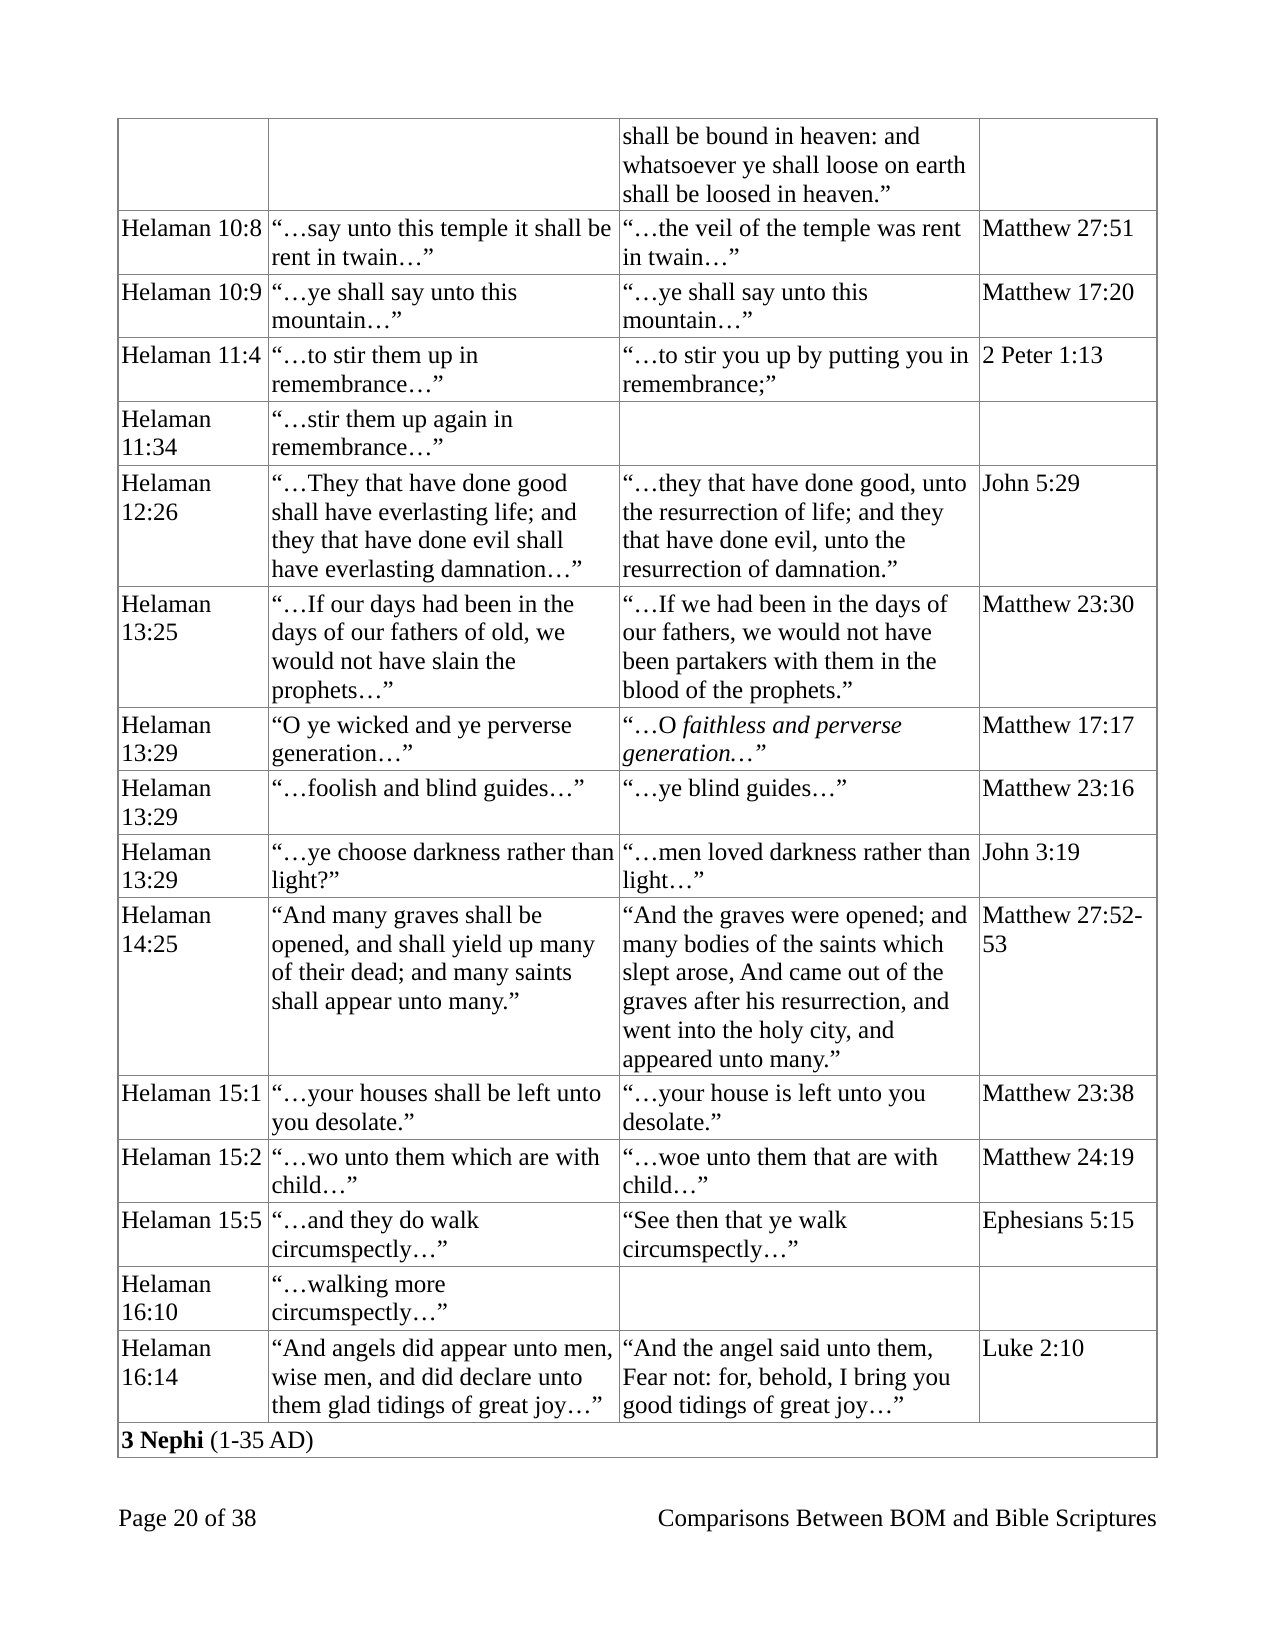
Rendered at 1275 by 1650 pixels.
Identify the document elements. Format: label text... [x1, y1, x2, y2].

table_cell “…the veil of the temple was rent in twain…” [620, 211, 979, 274]
table_cell Luke 2:10 [980, 1331, 1156, 1422]
table_cell Matthew 17:20 [980, 275, 1156, 337]
table_cell “…and they do walk circumspectly…” [269, 1203, 619, 1266]
table_cell Helaman 13:29 [119, 708, 268, 770]
table_cell Helaman 16:14 [119, 1331, 268, 1422]
table_cell [980, 402, 1156, 465]
table_cell [980, 1267, 1156, 1330]
table_cell “…stir them up again in remembrance…” [269, 402, 619, 465]
table_cell 3 Nephi (1-35 AD) [119, 1423, 1156, 1457]
table_cell Helaman 11:4 [119, 338, 268, 401]
table_cell “…to stir them up in remembrance…” [269, 338, 619, 401]
table_cell “…your house is left unto you desolate.” [620, 1076, 979, 1139]
table_cell Helaman 15:1 [119, 1076, 268, 1139]
table_cell [620, 402, 979, 465]
table_cell Helaman 13:29 [119, 771, 268, 833]
table_cell “See then that ye walk circumspectly…” [620, 1203, 979, 1266]
table_cell “…ye shall say unto this mountain…” [620, 275, 979, 337]
table_cell Helaman 10:8 [119, 211, 268, 274]
table_cell [620, 1267, 979, 1330]
table_cell “…walking more circumspectly…” [269, 1267, 619, 1330]
table_cell Matthew 27:51 [980, 211, 1156, 274]
table_cell shall be bound in heaven: and whatsoever ye shall loose on earth shall be loosed in heaven.” [620, 119, 979, 210]
table_cell [980, 119, 1156, 210]
table_cell “…They that have done good shall have everlasting life; and they that have done evil shall have everlasting damnation…” [269, 466, 619, 586]
table_cell “…wo unto them which are with child…” [269, 1140, 619, 1202]
table_cell John 3:19 [980, 835, 1156, 897]
table_cell “…say unto this temple it shall be rent in twain…” [269, 211, 619, 274]
table_cell “And many graves shall be opened, and shall yield up many of their dead; and many saints shall appear unto many.” [269, 898, 619, 1075]
table_cell Helaman 15:5 [119, 1203, 268, 1266]
table_cell “…your houses shall be left unto you desolate.” [269, 1076, 619, 1139]
table_cell “And angels did appear unto men, wise men, and did declare unto them glad tidings of great joy…” [269, 1331, 619, 1422]
table_cell “O ye wicked and ye perverse generation…” [269, 708, 619, 770]
table_cell Helaman 14:25 [119, 898, 268, 1075]
table_cell “…ye choose darkness rather than light?” [269, 835, 619, 897]
table_cell “…they that have done good, unto the resurrection of life; and they that have done evil, unto the resurrection of damnation.” [620, 466, 979, 586]
table_cell “And the angel said unto them, Fear not: for, behold, I bring you good tidings of great joy…” [620, 1331, 979, 1422]
table_cell “…woe unto them that are with child…” [620, 1140, 979, 1202]
table_cell Helaman 10:9 [119, 275, 268, 337]
table_cell “And the graves were opened; and many bodies of the saints which slept arose, And came out of the graves after his resurrection, and went into the holy city, and appeared unto many.” [620, 898, 979, 1075]
table_cell “…If we had been in the days of our fathers, we would not have been partakers with them in the blood of the prophets.” [620, 587, 979, 707]
table_cell “…ye blind guides…” [620, 771, 979, 833]
table_cell “…If our days had been in the days of our fathers of old, we would not have slain the prophets…” [269, 587, 619, 707]
table_cell Helaman 13:29 [119, 835, 268, 897]
table_cell Matthew 23:38 [980, 1076, 1156, 1139]
table_cell Helaman 15:2 [119, 1140, 268, 1202]
table_cell Helaman 13:25 [119, 587, 268, 707]
table_cell Helaman 12:26 [119, 466, 268, 586]
table_cell “…foolish and blind guides…” [269, 771, 619, 833]
table_cell 2 Peter 1:13 [980, 338, 1156, 401]
table_cell Helaman 16:10 [119, 1267, 268, 1330]
table_cell [269, 119, 619, 210]
table_cell John 5:29 [980, 466, 1156, 586]
table_cell Matthew 27:52-53 [980, 898, 1156, 1075]
table_cell Matthew 17:17 [980, 708, 1156, 770]
table_cell “…ye shall say unto this mountain…” [269, 275, 619, 337]
table_cell Matthew 23:16 [980, 771, 1156, 833]
table_cell Matthew 24:19 [980, 1140, 1156, 1202]
table_cell “…men loved darkness rather than light…” [620, 835, 979, 897]
table_cell Helaman 11:34 [119, 402, 268, 465]
table_cell “…O faithless and perverse generation…” [620, 708, 979, 770]
table_cell Ephesians 5:15 [980, 1203, 1156, 1266]
table_cell “…to stir you up by putting you in remembrance;” [620, 338, 979, 401]
table_cell Matthew 23:30 [980, 587, 1156, 707]
table_cell [119, 119, 268, 210]
